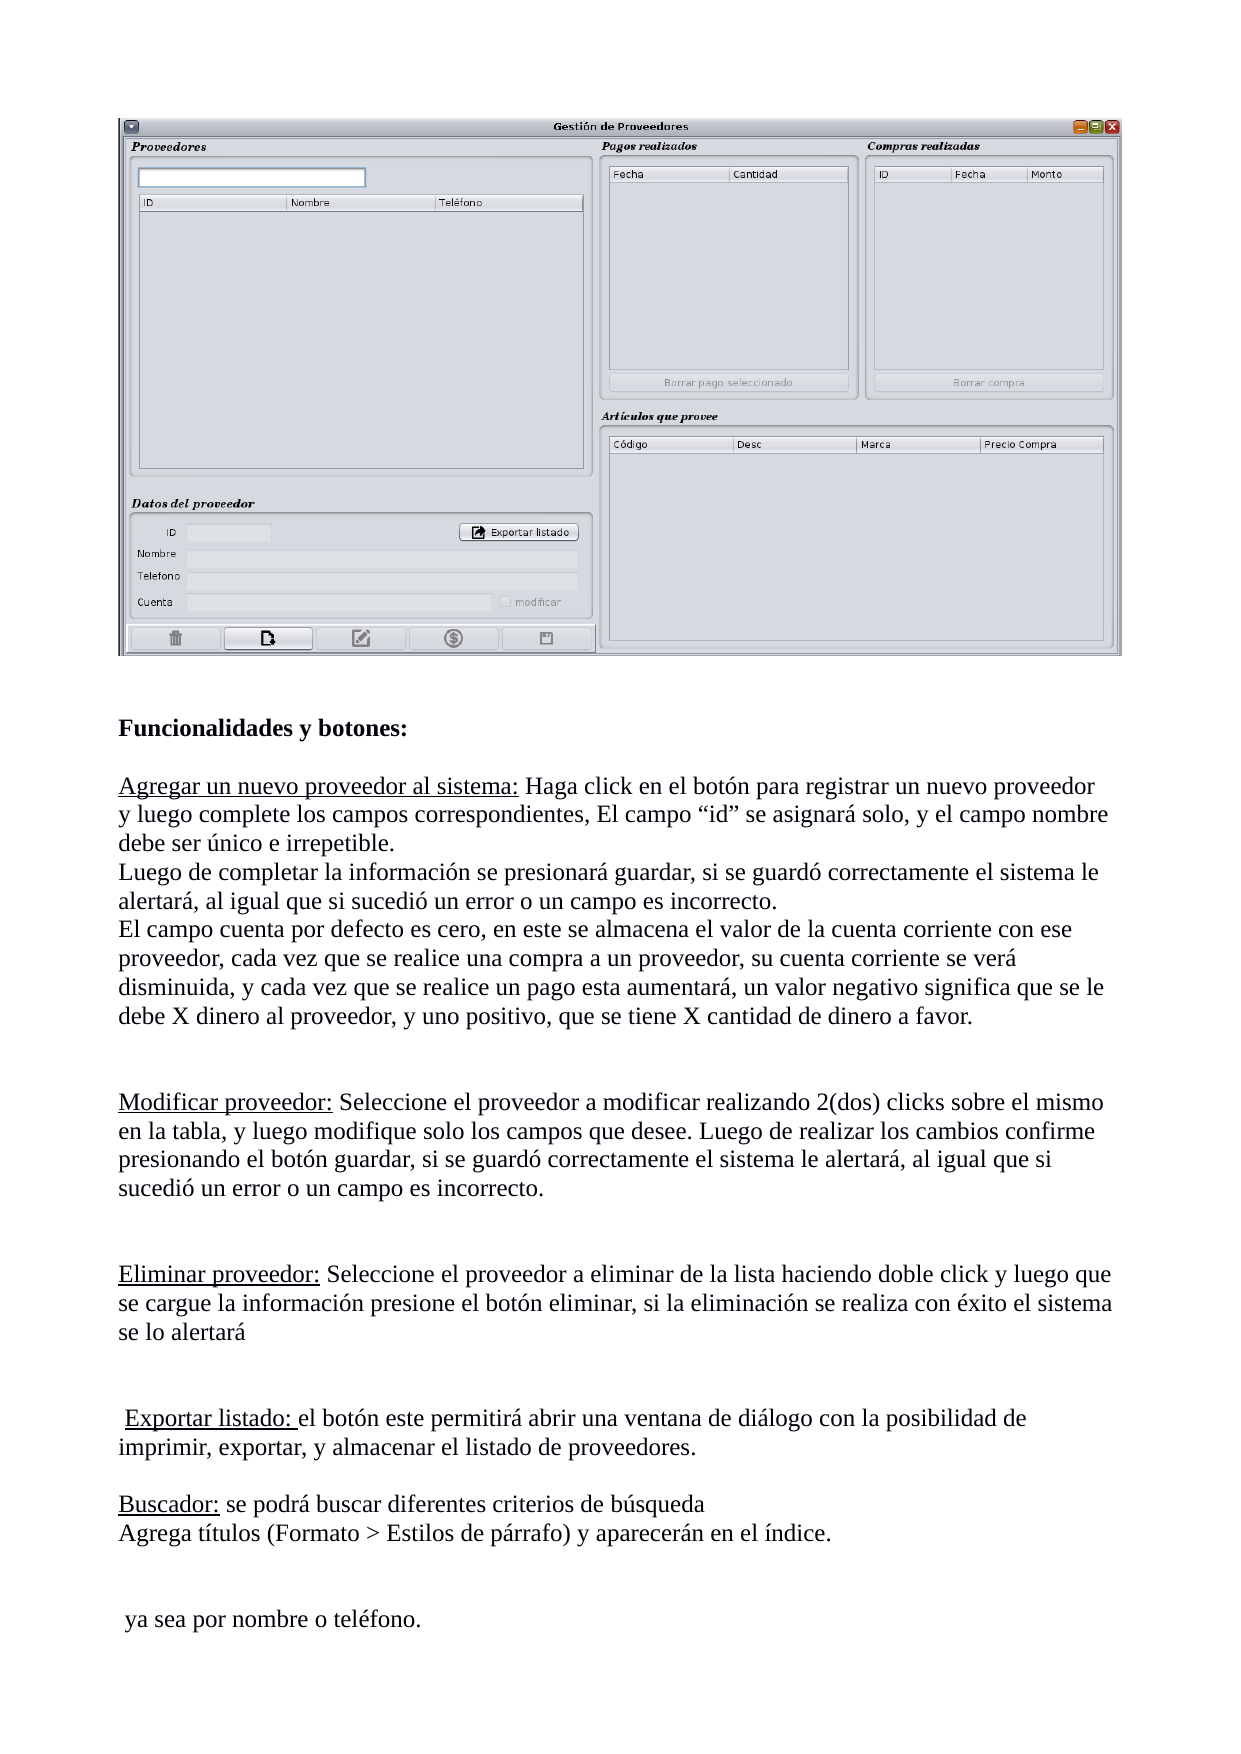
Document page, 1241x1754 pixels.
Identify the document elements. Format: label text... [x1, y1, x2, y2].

text Modificar proveedor: Seleccione el proveedor a modificar realizando 2(dos) clicks sobre el mismo en la tabla, y luego modifique solo los campos que desee. Luego de realizar los cambios confirme presionando el botón guardar, si se guardó correctamente el sistema le alertará, al igual que si sucedió un error o un campo es incorrecto. [118, 1087, 1122, 1202]
picture [118, 118, 1123, 656]
text ya sea por nombre o teléfono. [118, 1604, 1122, 1633]
text Eliminar proveedor: Seleccione el proveedor a eliminar de la lista haciendo doble click y luego que se cargue la información presione el botón eliminar, si la eliminación se realiza con éxito el sistema se lo alertará [118, 1259, 1122, 1346]
text Agregar un nuevo proveedor al sistema: Haga click en el botón para registrar un nuevo proveedor [118, 771, 1122, 799]
text Agrega títulos (Formato > Estilos de párrafo) y aparecerán en el índice. [118, 1518, 1122, 1547]
text Exportar listado: el botón este permitirá abrir una ventana de diálogo con la posibilidad de imprimir, exportar, y almacenar el listado de proveedores. [118, 1403, 1122, 1461]
text Luego de completar la información se presionará guardar, si se guardó correctamente el sistema le alertará, al igual que si sucedió un error o un campo es incorrecto. [118, 857, 1122, 914]
text Funcionalidades y botones: [118, 713, 1122, 742]
text El campo cuenta por defecto es cero, en este se almacena el valor de la cuenta corriente con ese proveedor, cada vez que se realice una compra a un proveedor, su cuenta corriente se verá disminuida, y cada vez que se realice un pago esta aumentará, un valor negativo significa que se le debe X dinero al proveedor, y uno positivo, que se tiene X cantidad de dinero a favor. [118, 914, 1122, 1029]
text Buscador: se podrá buscar diferentes criterios de búsqueda [118, 1489, 1122, 1518]
text y luego complete los campos correspondientes, El campo “id” se asignará solo, y el campo nombre debe ser único e irrepetible. [118, 799, 1122, 857]
